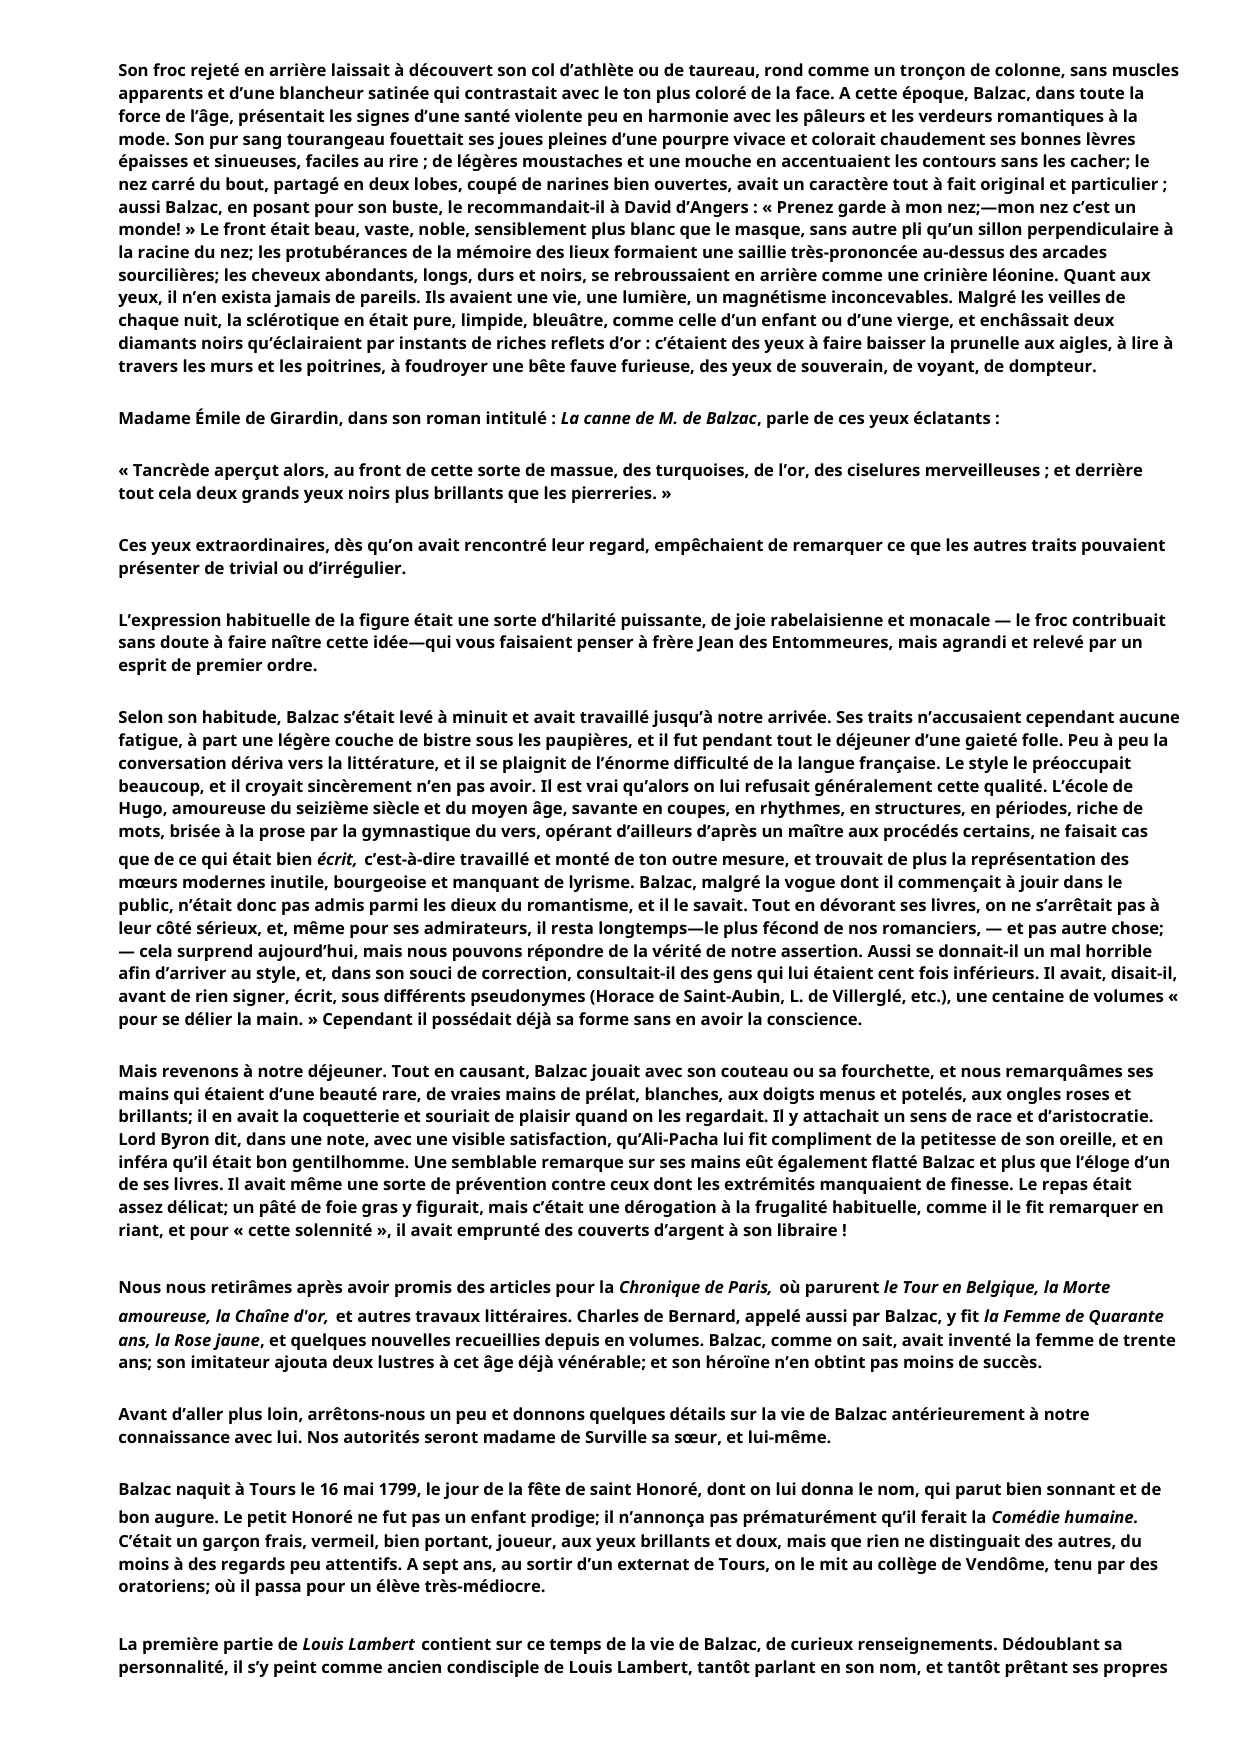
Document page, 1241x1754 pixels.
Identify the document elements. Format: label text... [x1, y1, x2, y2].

text « Tancrède aperçut alors, au front de cette sorte de massue, des turquoises, de l’or, des ciselures merveilleuses ; et derrière tout cela deux grands yeux noirs plus brillants que les pierreries. » [118, 459, 1181, 504]
text Mais revenons à notre déjeuner. Tout en causant, Balzac jouait avec son couteau ou sa fourchette, et nous remarquâmes ses mains qui étaient d’une beauté rare, de vraies mains de prélat, blanches, aux doigts menus et potelés, aux ongles roses et brillants; il en avait la coquetterie et souriait de plaisir quand on les regardait. Il y attachait un sens de race et d’aristocratie. Lord Byron dit, dans une note, avec une visible satisfaction, qu’Ali-Pacha lui fit compliment de la petitesse de son oreille, et en inféra qu’il était bon gentilhomme. Une semblable remarque sur ses mains eût également flatté Balzac et plus que l’éloge d’un de ses livres. Il avait même une sorte de prévention contre ceux dont les extrémités manquaient de finesse. Le repas était assez délicat; un pâté de foie gras y figurait, mais c’était une dérogation à la frugalité habituelle, comme il le fit remarquer en riant, et pour « cette solennité », il avait emprunté des couverts d’argent à son libraire ! [118, 1059, 1181, 1241]
text Balzac naquit à Tours le 16 mai 1799, le jour de la fête de saint Honoré, dont on lui donna le nom, qui parut bien sonnant et de bon augure. Le petit Honoré ne fut pas un enfant prodige; il n’annonça pas prématurément qu’il ferait la Comédie humaine. C’était un garçon frais, vermeil, bien portant, joueur, aux yeux brillants et doux, mais que rien ne distinguait des autres, du moins à des regards peu attentifs. A sept ans, au sortir d’un externat de Tours, on le mit au collège de Vendôme, tenu par des oratoriens; où il passa pour un élève très-médiocre. [118, 1478, 1181, 1597]
text Son froc rejeté en arrière laissait à découvert son col d’athlète ou de taureau, rond comme un tronçon de colonne, sans muscles apparents et d’une blancheur satinée qui contrastait avec le ton plus coloré de la face. A cette époque, Balzac, dans toute la force de l’âge, présentait les signes d’une santé violente peu en harmonie avec les pâleurs et les verdeurs romantiques à la mode. Son pur sang tourangeau fouettait ses joues pleines d’une pourpre vivace et colorait chaudement ses bonnes lèvres épaisses et sinueuses, faciles au rire ; de légères moustaches et une mouche en accentuaient les contours sans les cacher; le nez carré du bout, partagé en deux lobes, coupé de narines bien ouvertes, avait un caractère tout à fait original et particulier ; aussi Balzac, en posant pour son buste, le recommandait-il à David d’Angers : « Prenez garde à mon nez;—mon nez c’est un monde! » Le front était beau, vaste, noble, sensiblement plus blanc que le masque, sans autre pli qu’un sillon perpendiculaire à la racine du nez; les protubérances de la mémoire des lieux formaient une saillie très-prononcée au-dessus des arcades sourcilières; les cheveux abondants, longs, durs et noirs, se rebroussaient en arrière comme une crinière léonine. Quant aux yeux, il n’en exista jamais de pareils. Ils avaient une vie, une lumière, un magnétisme inconcevables. Malgré les veilles de chaque nuit, la sclérotique en était pure, limpide, bleuâtre, comme celle d’un enfant ou d’une vierge, et enchâssait deux diamants noirs qu’éclairaient par instants de riches reflets d’or : c’étaient des yeux à faire baisser la prunelle aux aigles, à lire à travers les murs et les poitrines, à foudroyer une bête fauve furieuse, des yeux de souverain, de voyant, de dompteur. [118, 59, 1181, 377]
text Selon son habitude, Balzac s’était levé à minuit et avait travaillé jusqu’à notre arrivée. Ses traits n’accusaient cependant aucune fatigue, à part une légère couche de bistre sous les paupières, et il fut pendant tout le déjeuner d’une gaieté folle. Peu à peu la conversation dériva vers la littérature, et il se plaignit de l’énorme difficulté de la langue française. Le style le préoccupait beaucoup, et il croyait sincèrement n’en pas avoir. Il est vrai qu’alors on lui refusait généralement cette qualité. L’école de Hugo, amoureuse du seizième siècle et du moyen âge, savante en coupes, en rhythmes, en structures, en périodes, riche de mots, brisée à la prose par la gymnastique du vers, opérant d’ailleurs d’après un maître aux procédés certains, ne faisait cas que de ce qui était bien écrit, c’est-à-dire travaillé et monté de ton outre mesure, et trouvait de plus la représentation des mœurs modernes inutile, bourgeoise et manquant de lyrisme. Balzac, malgré la vogue dont il commençait à jouir dans le public, n’était donc pas admis parmi les dieux du romantisme, et il le savait. Tout en dévorant ses livres, on ne s’arrêtait pas à leur côté sérieux, et, même pour ses admirateurs, il resta longtemps—le plus fécond de nos romanciers, — et pas autre chose; — cela surprend aujourd’hui, mais nous pouvons répondre de la vérité de notre assertion. Aussi se donnait-il un mal horrible afin d’arriver au style, et, dans son souci de correction, consultait-il des gens qui lui étaient cent fois inférieurs. Il avait, disait-il, avant de rien signer, écrit, sous différents pseudonymes (Horace de Saint-Aubin, L. de Villerglé, etc.), une centaine de volumes « pour se délier la main. » Cependant il possédait déjà sa forme sans en avoir la conscience. [118, 706, 1181, 1030]
text La première partie de Louis Lambert contient sur ce temps de la vie de Balzac, de curieux renseignements. Dédoublant sa personnalité, il s’y peint comme ancien condisciple de Louis Lambert, tantôt parlant en son nom, et tantôt prêtant ses propres [118, 1627, 1181, 1678]
text Avant d’aller plus loin, arrêtons-nous un peu et donnons quelques détails sur la vie de Balzac antérieurement à notre connaissance avec lui. Nos autorités seront madame de Surville sa sœur, et lui-même. [118, 1403, 1181, 1448]
text Ces yeux extraordinaires, dès qu’on avait rencontré leur regard, empêchaient de remarquer ce que les autres traits pouvaient présenter de trivial ou d’irrégulier. [118, 533, 1181, 579]
text L’expression habituelle de la figure était une sorte d’hilarité puissante, de joie rabelaisienne et monacale — le froc contribuait sans doute à faire naître cette idée—qui vous faisaient penser à frère Jean des Entommeures, mais agrandi et relevé par un esprit de premier ordre. [118, 608, 1181, 677]
text Nous nous retirâmes après avoir promis des articles pour la Chronique de Paris, où parurent le Tour en Belgique, la Morte amoureuse, la Chaîne d'or, et autres travaux littéraires. Charles de Bernard, appelé aussi par Balzac, y fit la Femme de Quarante ans, la Rose jaune, et quelques nouvelles recueillies depuis en volumes. Balzac, comme on sait, avait inventé la femme de trente ans; son imitateur ajouta deux lustres à cet âge déjà vénérable; et son héroïne n’en obtint pas moins de succès. [118, 1271, 1181, 1373]
text Madame Émile de Girardin, dans son roman intitulé : La canne de M. de Balzac, parle de ces yeux éclatants : [118, 406, 1181, 429]
